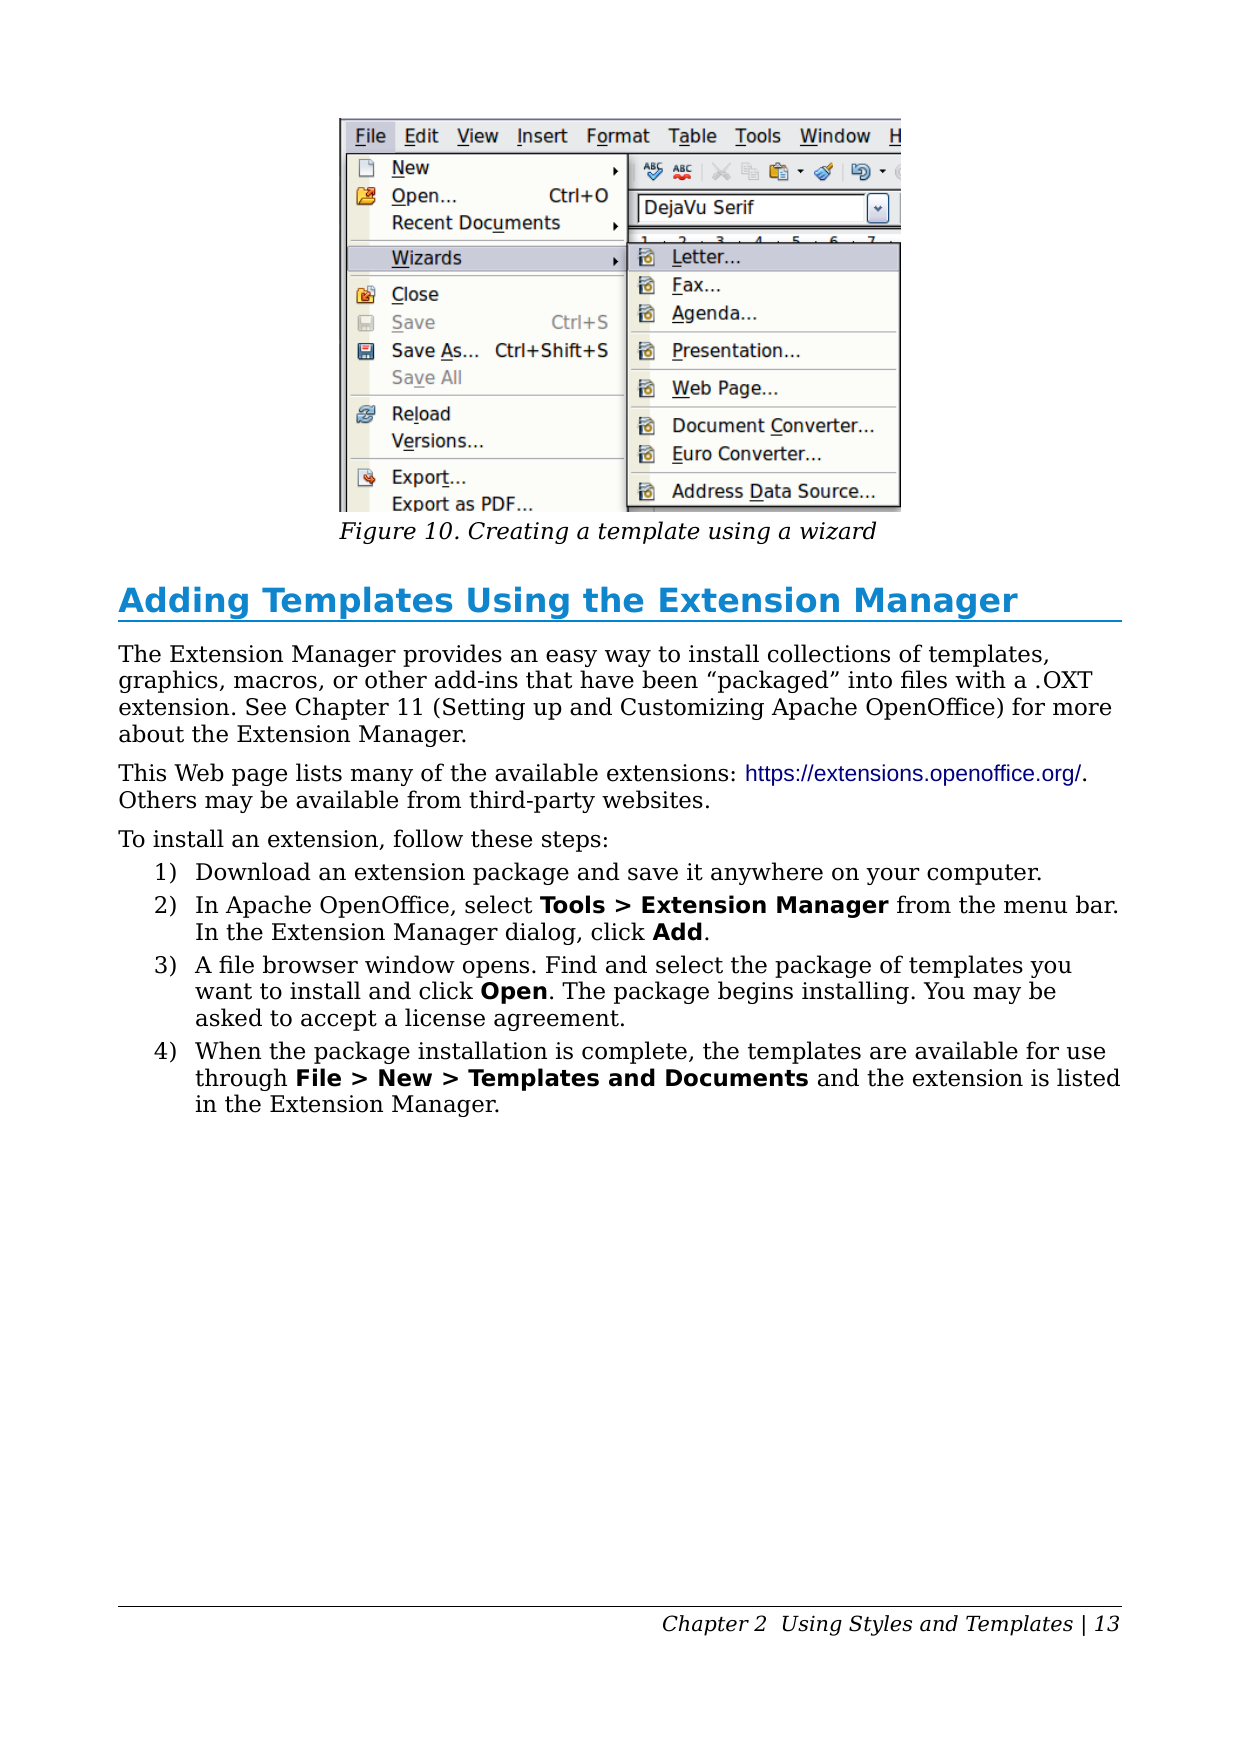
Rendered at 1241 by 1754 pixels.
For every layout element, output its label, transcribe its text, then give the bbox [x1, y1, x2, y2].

text This Web page lists many of the available extensions: https://extensions.openoffice.org/. Others may be available from third-party websites. [118, 760, 1122, 814]
list When the package installation is complete, the templates are available for use through File > New > Templates and Documents and the extension is listed in the Extension Manager. [177, 1038, 1122, 1118]
text The Extension Manager provides an easy way to install collections of templates, graphics, macros, or other add-ins that have been “packaged” into files with a .OXT extension. See Chapter 11 (Setting up and Customizing Apache OpenOffice) for more about the Extension Manager. [118, 641, 1122, 748]
list Download an extension package and save it anywhere on your computer. [177, 859, 1122, 886]
text Figure 10. Creating a template using a wizard [339, 518, 901, 545]
list In Apache OpenOffice, select Tools > Extension Manager from the menu bar. In the Extension Manager dialog, click Add. [177, 892, 1122, 946]
list To install an extension, follow these steps: [118, 826, 1122, 853]
picture [339, 118, 901, 512]
subtitle Adding Templates Using the Extension Manager [118, 581, 1122, 620]
list A file browser window opens. Find and select the package of templates you want to install and click Open. The package begins installing. You may be asked to accept a license agreement. [177, 952, 1122, 1032]
